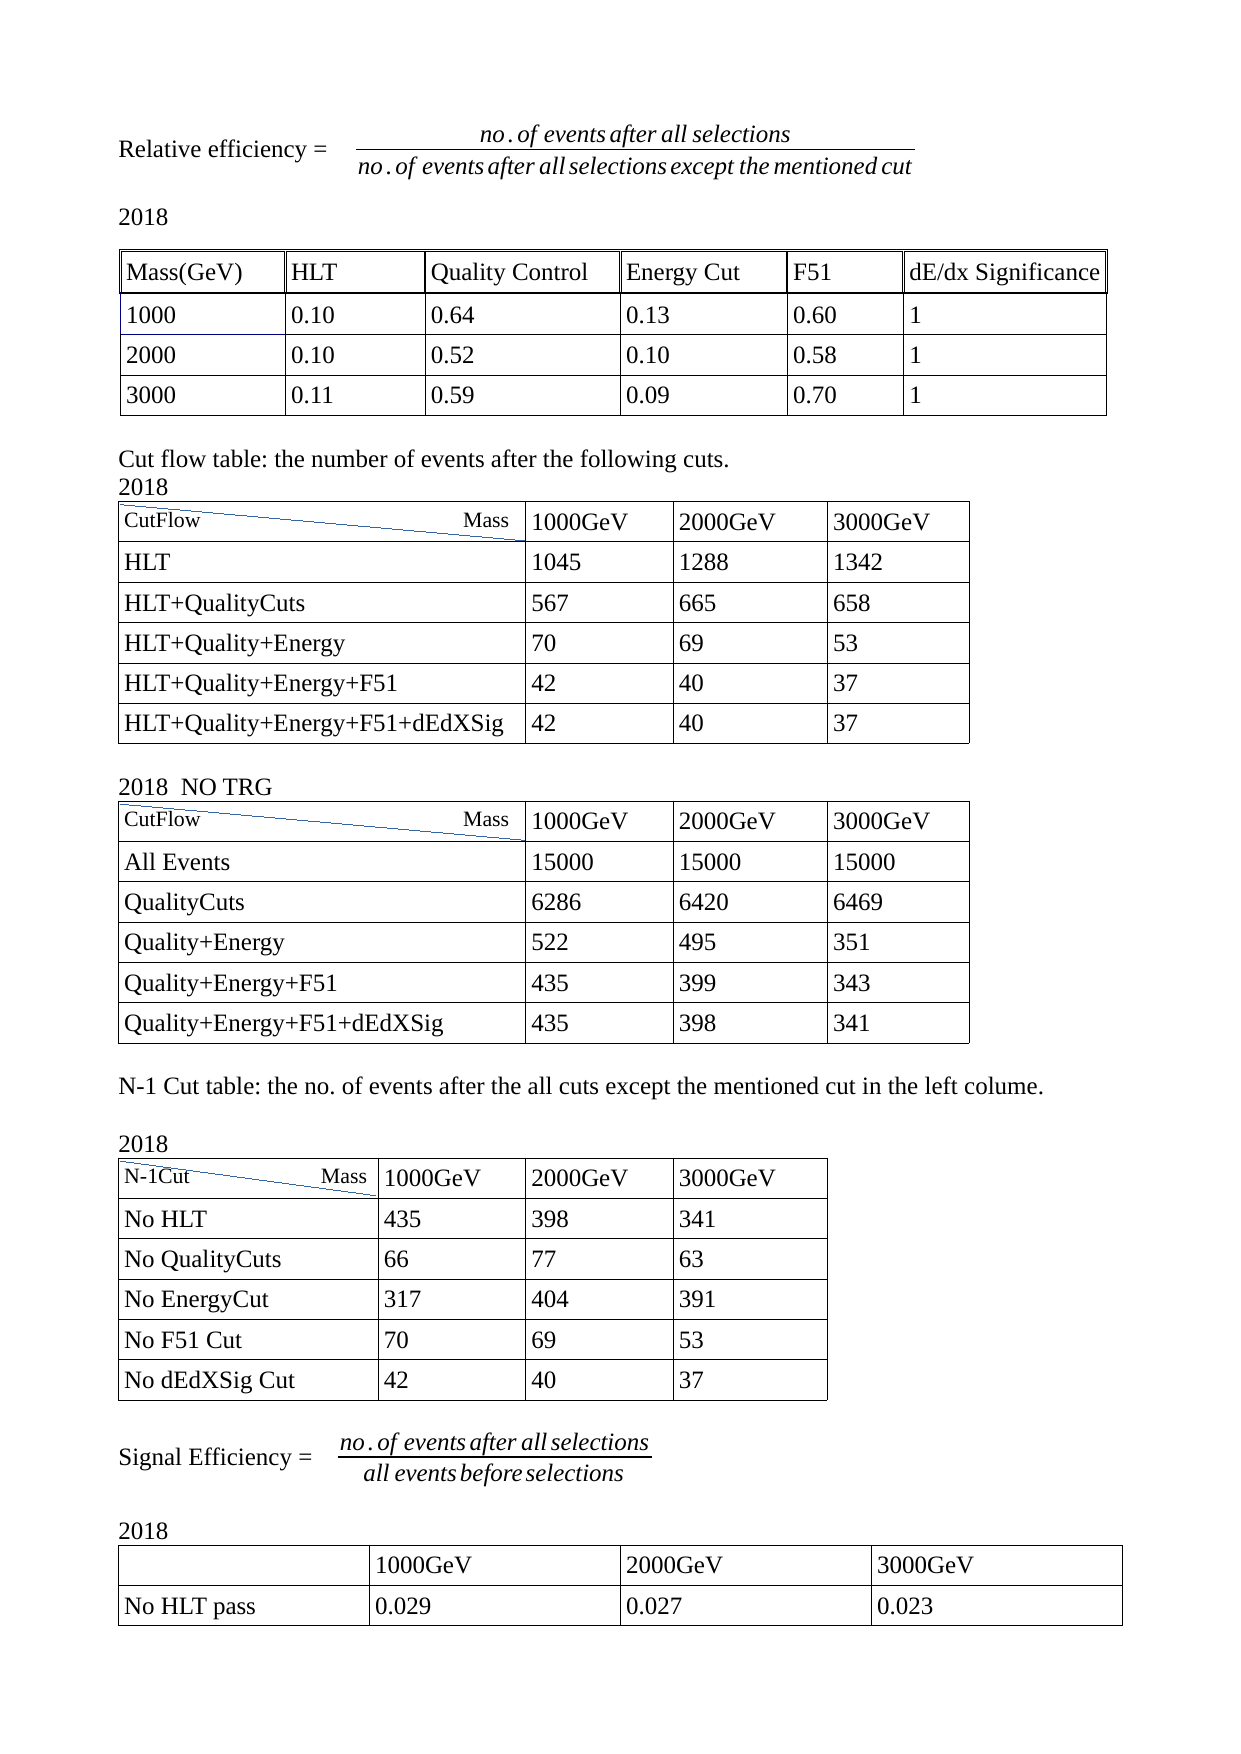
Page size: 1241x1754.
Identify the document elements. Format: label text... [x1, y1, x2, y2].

table_cell 495 [674, 923, 827, 962]
table_cell 69 [674, 623, 827, 662]
table_cell 435 [526, 1003, 673, 1042]
table_cell 37 [828, 664, 969, 703]
table_cell 0.59 [426, 376, 620, 415]
table_header 2000GeV [526, 1159, 673, 1198]
table_header 2000GeV [674, 502, 827, 541]
table_cell 1 [904, 294, 1106, 334]
table_header dE/dx Significance [905, 252, 1105, 292]
table_cell 69 [526, 1320, 673, 1359]
table_header CutFlow Mass [119, 502, 525, 541]
table_cell Quality+Energy+F51+dEdXSig [119, 1003, 525, 1042]
table_cell 2000 [121, 335, 285, 374]
table_cell 1 [904, 376, 1106, 415]
text 2018 [118, 1129, 1122, 1158]
table_header 1000GeV [370, 1546, 620, 1585]
table_cell No EnergyCut [119, 1280, 378, 1319]
table_cell 341 [828, 1003, 969, 1042]
table_cell 0.09 [621, 376, 787, 415]
table_cell 0.70 [788, 376, 903, 415]
table_cell 567 [526, 583, 673, 622]
table_cell 435 [526, 963, 673, 1002]
text 2018 [118, 1516, 1122, 1545]
table_cell 658 [828, 583, 969, 622]
table_header 2000GeV [674, 802, 827, 841]
table_header [119, 1546, 369, 1585]
table_cell HLT+QualityCuts [119, 583, 525, 622]
table_cell No F51 Cut [119, 1320, 378, 1359]
table_cell 40 [526, 1360, 673, 1399]
table_cell 399 [674, 963, 827, 1002]
table_cell All Events [119, 842, 525, 881]
text Relative efficiency = [118, 118, 1122, 183]
table_cell 53 [674, 1320, 827, 1359]
table_cell 66 [379, 1239, 525, 1278]
table_header Mass(GeV) [122, 252, 284, 292]
table_cell 665 [674, 583, 827, 622]
table_cell 42 [379, 1360, 525, 1399]
table_header Energy Cut [622, 252, 786, 292]
table_cell 15000 [526, 842, 673, 881]
table_cell Quality+Energy [119, 923, 525, 962]
table_cell 343 [828, 963, 969, 1002]
table_cell 391 [674, 1280, 827, 1319]
table_cell 6286 [526, 882, 673, 922]
table_cell HLT [119, 542, 525, 582]
table_cell Quality+Energy+F51 [119, 963, 525, 1002]
table_cell 15000 [828, 842, 969, 881]
table_cell 0.52 [426, 335, 620, 374]
table_cell 0.027 [621, 1586, 871, 1625]
table_cell 1 [904, 335, 1106, 374]
table_cell 0.58 [788, 335, 903, 374]
table_header 3000GeV [828, 502, 969, 541]
table_cell 42 [526, 664, 673, 703]
table_cell 0.11 [286, 376, 425, 415]
table_header 3000GeV [828, 802, 969, 841]
text Signal Efficiency = [118, 1428, 1122, 1487]
table_header 3000GeV [674, 1159, 827, 1198]
table_header 3000GeV [872, 1546, 1122, 1585]
table_cell HLT+Quality+Energy+F51 [119, 664, 525, 703]
text 2018 [118, 202, 1122, 231]
text 2018 [118, 472, 1122, 501]
table_cell 37 [828, 704, 969, 743]
table_cell No HLT [119, 1199, 378, 1238]
table_cell 1288 [674, 542, 827, 582]
table_cell No QualityCuts [119, 1239, 378, 1278]
table_header F51 [788, 252, 902, 292]
table_header 1000GeV [526, 502, 673, 541]
table_header 1000GeV [379, 1159, 525, 1198]
table_cell 435 [379, 1199, 525, 1238]
table_cell QualityCuts [119, 882, 525, 922]
table_cell 70 [379, 1320, 525, 1359]
table_cell 1045 [526, 542, 673, 582]
table_cell 317 [379, 1280, 525, 1319]
text 2018 NO TRG [118, 772, 1122, 801]
table_cell 70 [526, 623, 673, 662]
table_cell 53 [828, 623, 969, 662]
table_header CutFlow Mass [119, 802, 525, 841]
table_cell 6420 [674, 882, 827, 922]
table_cell 3000 [121, 376, 285, 415]
table_cell 0.10 [286, 335, 425, 374]
table_cell 0.13 [621, 294, 787, 334]
table_cell 398 [526, 1199, 673, 1238]
table_cell 6469 [828, 882, 969, 922]
table_cell 37 [674, 1360, 827, 1399]
table_cell 0.10 [621, 335, 787, 374]
table_cell 0.10 [286, 294, 425, 334]
table_cell 522 [526, 923, 673, 962]
table_cell 351 [828, 923, 969, 962]
table_header Quality Control [426, 252, 619, 292]
table_cell 42 [526, 704, 673, 743]
text Cut flow table: the number of events after the following cuts. [118, 444, 1122, 472]
table_cell No HLT pass [119, 1586, 369, 1625]
table_cell 40 [674, 664, 827, 703]
table_cell HLT+Quality+Energy [119, 623, 525, 662]
table_cell 404 [526, 1280, 673, 1319]
table_cell 1000 [121, 294, 285, 334]
table_header HLT [287, 252, 424, 292]
table_cell 63 [674, 1239, 827, 1278]
text N-1 Cut table: the no. of events after the all cuts except the mentioned cut in the left colume. [118, 1071, 1122, 1100]
table_cell 0.023 [872, 1586, 1122, 1625]
table_cell 0.60 [788, 294, 903, 334]
table_cell No dEdXSig Cut [119, 1360, 378, 1399]
table_cell 0.029 [370, 1586, 620, 1625]
table_cell 341 [674, 1199, 827, 1238]
table_cell 77 [526, 1239, 673, 1278]
table_cell 40 [674, 704, 827, 743]
table_header 1000GeV [526, 802, 673, 841]
table_header N-1Cut Mass [119, 1159, 378, 1198]
table_cell 1342 [828, 542, 969, 582]
table_cell 398 [674, 1003, 827, 1042]
table_cell 15000 [674, 842, 827, 881]
table_header 2000GeV [621, 1546, 871, 1585]
table_cell HLT+Quality+Energy+F51+dEdXSig [119, 704, 525, 743]
table_cell 0.64 [426, 294, 620, 334]
